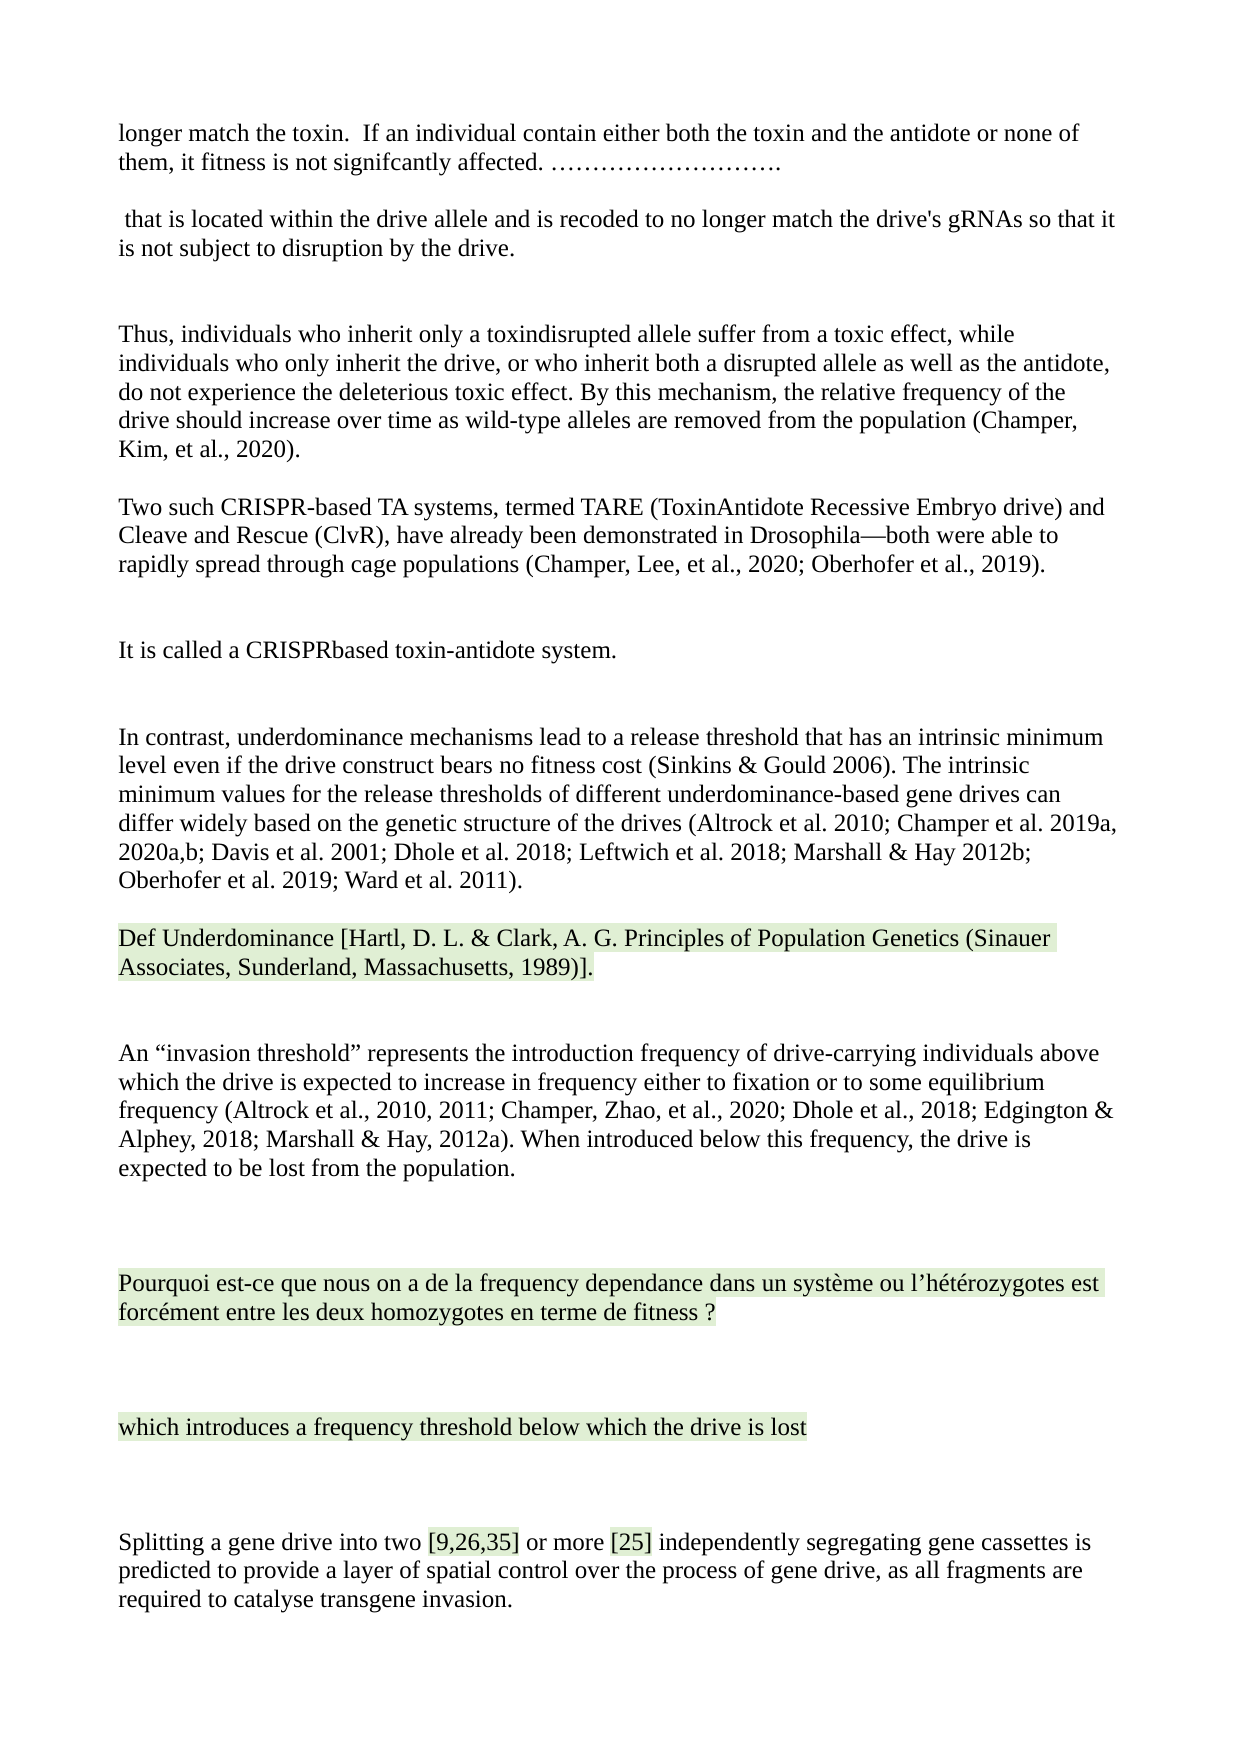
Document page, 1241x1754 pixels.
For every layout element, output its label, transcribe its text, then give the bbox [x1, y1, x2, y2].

text An “invasion threshold” represents the introduction frequency of drive-carrying individuals above which the drive is expected to increase in frequency either to fixation or to some equilibrium frequency (Altrock et al., 2010, 2011; Champer, Zhao, et al., 2020; Dhole et al., 2018; Edgington & Alphey, 2018; Marshall & Hay, 2012a). When introduced below this frequency, the drive is expected to be lost from the population. [118, 1038, 1122, 1182]
text which introduces a frequency threshold below which the drive is lost [118, 1412, 1122, 1441]
text Two such CRISPR-based TA systems, termed TARE (ToxinAntidote Recessive Embryo drive) and Cleave and Rescue (ClvR), have already been demonstrated in Drosophila—both were able to rapidly spread through cage populations (Champer, Lee, et al., 2020; Oberhofer et al., 2019). [118, 492, 1122, 578]
text It is called a CRISPRbased toxin-antidote system. [118, 636, 1122, 664]
text Splitting a gene drive into two [9,26,35] or more [25] independently segregating gene cassettes is predicted to provide a layer of spatial control over the process of gene drive, as all fragments are required to catalyse transgene invasion. [118, 1527, 1122, 1613]
text longer match the toxin. If an individual contain either both the toxin and the antidote or none of them, it fitness is not signifcantly affected. ………………………. [118, 118, 1122, 176]
text Def Underdominance [Hartl, D. L. & Clark, A. G. Principles of Population Genetics (Sinauer Associates, Sunderland, Massachusetts, 1989)]. [118, 923, 1122, 981]
text Thus, individuals who inherit only a toxindisrupted allele suffer from a toxic effect, while individuals who only inherit the drive, or who inherit both a disrupted allele as well as the antidote, do not experience the deleterious toxic effect. By this mechanism, the relative frequency of the drive should increase over time as wild-type alleles are removed from the population (Champer, Kim, et al., 2020). [118, 319, 1122, 463]
text Pourquoi est-ce que nous on a de la frequency dependance dans un système ou l’hétérozygotes est forcément entre les deux homozygotes en terme de fitness ? [118, 1268, 1122, 1326]
text In contrast, underdominance mechanisms lead to a release threshold that has an intrinsic minimum level even if the drive construct bears no fitness cost (Sinkins & Gould 2006). The intrinsic minimum values for the release thresholds of different underdominance-based gene drives can differ widely based on the genetic structure of the drives (Altrock et al. 2010; Champer et al. 2019a, 2020a,b; Davis et al. 2001; Dhole et al. 2018; Leftwich et al. 2018; Marshall & Hay 2012b; Oberhofer et al. 2019; Ward et al. 2011). [118, 722, 1122, 894]
text that is located within the drive allele and is recoded to no longer match the drive's gRNAs so that it is not subject to disruption by the drive. [118, 204, 1122, 262]
